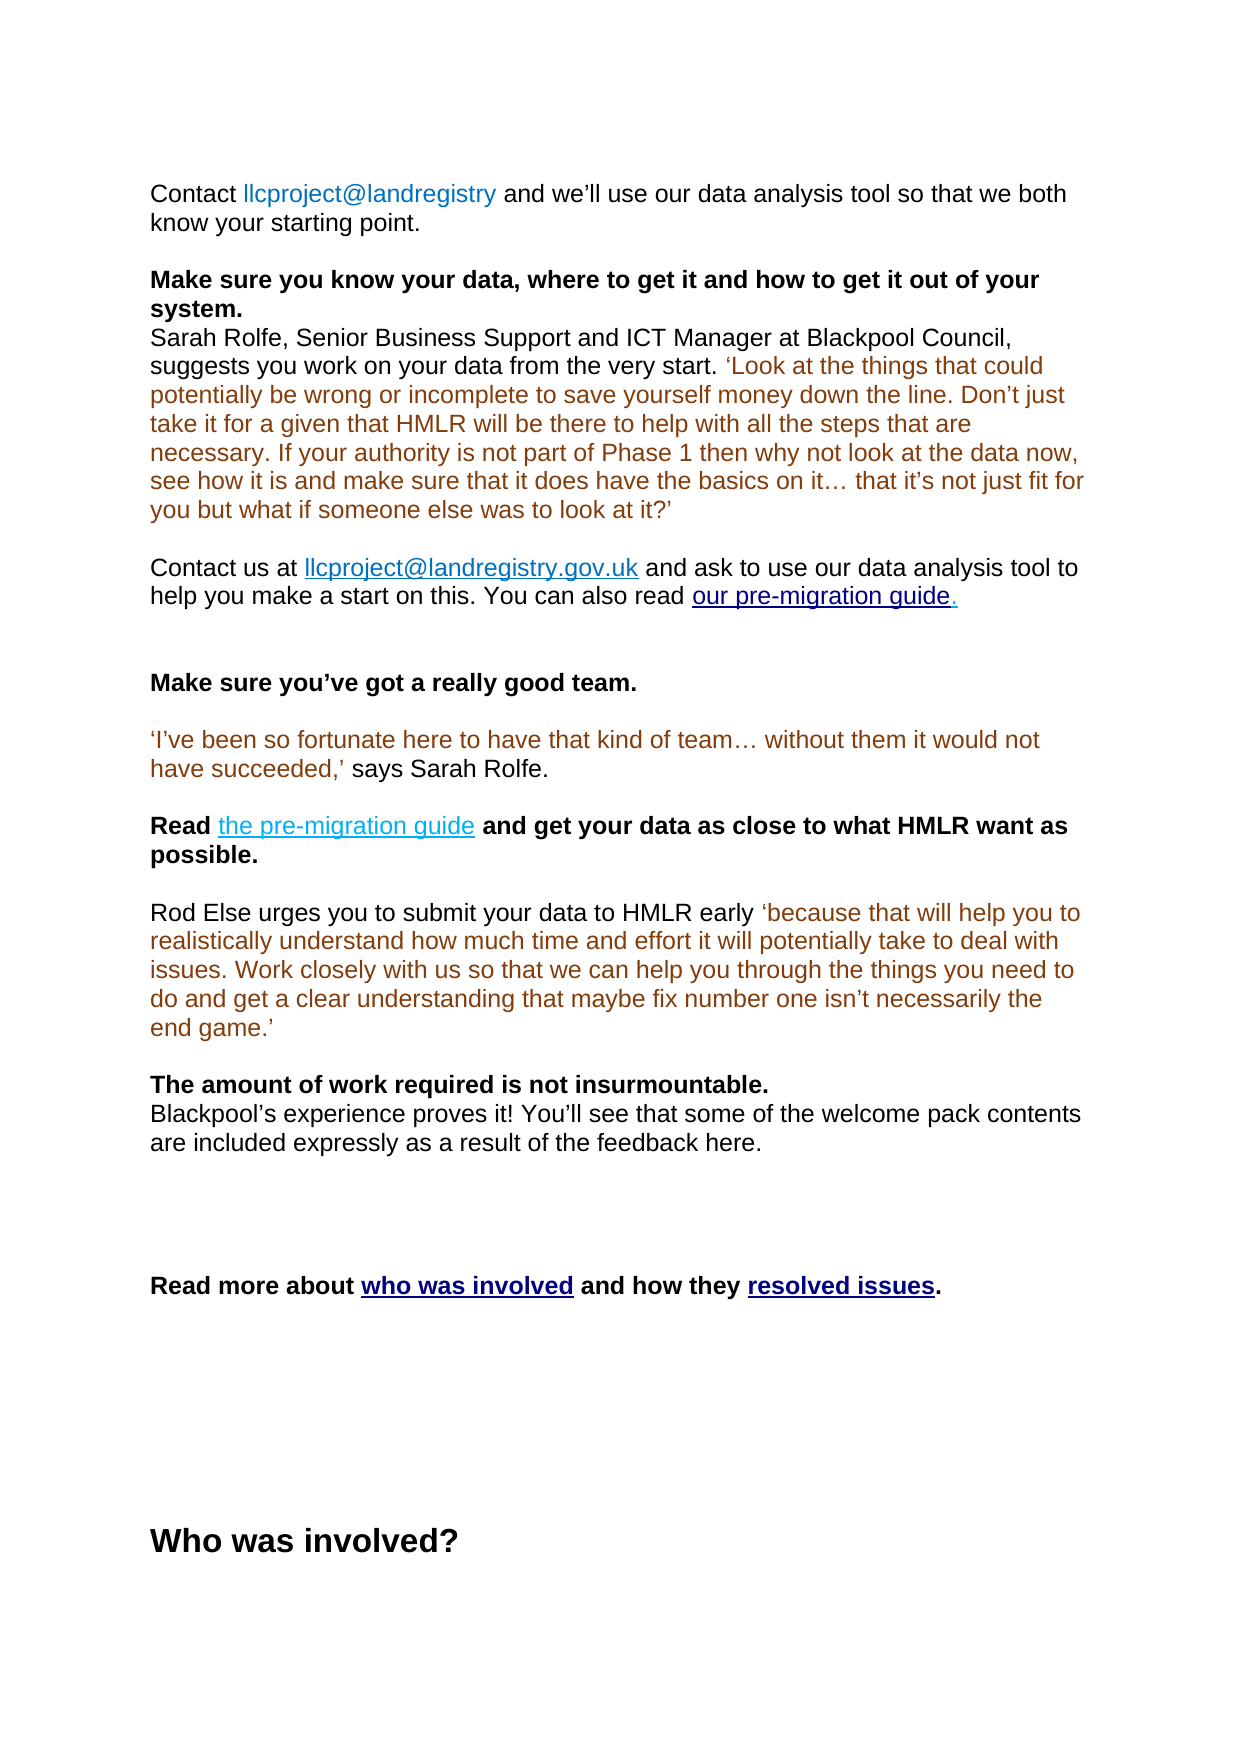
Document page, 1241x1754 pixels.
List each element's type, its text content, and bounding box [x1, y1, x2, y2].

text Sarah Rolfe, Senior Business Support and ICT Manager at Blackpool Council, suggests you work on your data from the very start. ‘Look at the things that could potentially be wrong or incomplete to save yourself money down the line. Don’t just take it for a given that HMLR will be there to help with all the steps that are necessary. If your authority is not part of Phase 1 then why not look at the data now, see how it is and make sure that it does have the basics on it… that it’s not just fit for you but what if someone else was to look at it?’ [150, 322, 1090, 524]
text Read the pre-migration guide and get your data as close to what HMLR want as possible. [150, 811, 1090, 869]
text Make sure you know your data, where to get it and how to get it out of your system. [150, 265, 1090, 322]
text Contact llcproject@landregistry and we’ll use our data analysis tool so that we both know your starting point. [150, 179, 1090, 236]
text ‘I’ve been so fortunate here to have that kind of team… without them it would not have succeeded,’ says Sarah Rolfe. [150, 725, 1090, 782]
text The amount of work required is not insurmountable. [150, 1070, 1090, 1099]
text Contact us at llcproject@landregistry.gov.uk and ask to use our data analysis tool to help you make a start on this. You can also read our pre-migration guide. [150, 552, 1090, 610]
text Who was involved? [150, 1521, 1090, 1559]
text Rod Else urges you to submit your data to HMLR early ‘because that will help you to realistically understand how much time and effort it will potentially take to deal with issues. Work closely with us so that we can help you through the things you need to do and get a clear understanding that maybe fix number one isn’t necessarily the end game.’ [150, 897, 1090, 1041]
text Blackpool’s experience proves it! You’ll see that some of the welcome pack contents are included expressly as a result of the feedback here. [150, 1099, 1090, 1156]
text Read more about who was involved and how they resolved issues. [150, 1271, 1090, 1300]
text Make sure you’ve got a really good team. [150, 667, 1090, 696]
